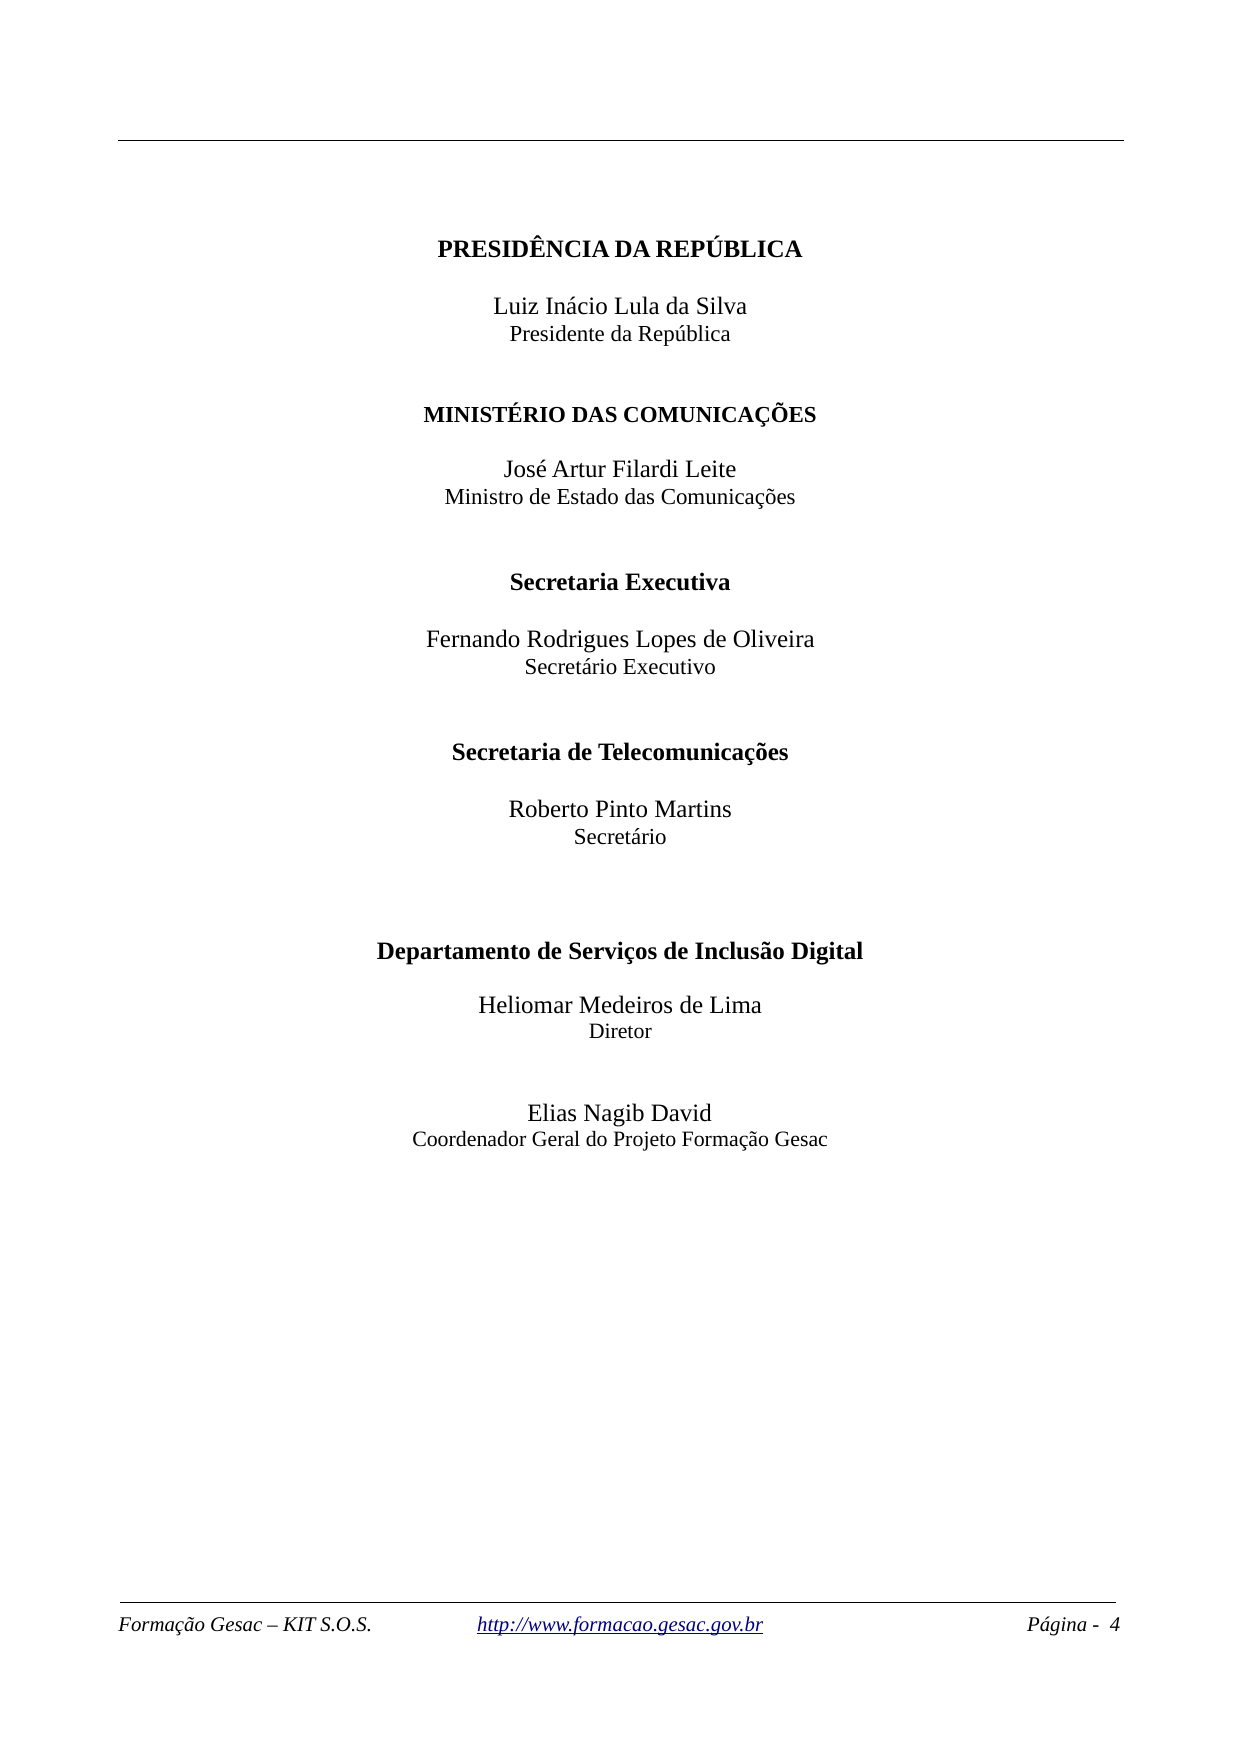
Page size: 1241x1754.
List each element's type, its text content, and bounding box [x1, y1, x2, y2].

text Coordenador Geral do Projeto Formação Gesac [118, 1126, 1122, 1152]
text Secretaria Executiva [118, 567, 1122, 596]
text Heliomar Medeiros de Lima [118, 990, 1122, 1018]
text Secretário [118, 823, 1122, 849]
text Ministro de Estado das Comunicações [118, 483, 1122, 509]
text Luiz Inácio Lula da Silva [118, 291, 1122, 320]
text Secretário Executivo [118, 653, 1122, 679]
text José Artur Filardi Leite [118, 454, 1122, 483]
text Elias Nagib David [117, 1098, 1122, 1126]
text Presidente da República [118, 320, 1122, 346]
text MINISTÉRIO DAS COMUNICAÇÕES [118, 402, 1122, 428]
text Departamento de Serviços de Inclusão Digital [118, 936, 1122, 964]
text Fernando Rodrigues Lopes de Oliveira [118, 624, 1122, 653]
text Roberto Pinto Martins [118, 794, 1122, 823]
text PRESIDÊNCIA DA REPÚBLICA [118, 234, 1122, 263]
text Diretor [118, 1018, 1122, 1044]
text Secretaria de Telecomunicações [118, 737, 1122, 766]
